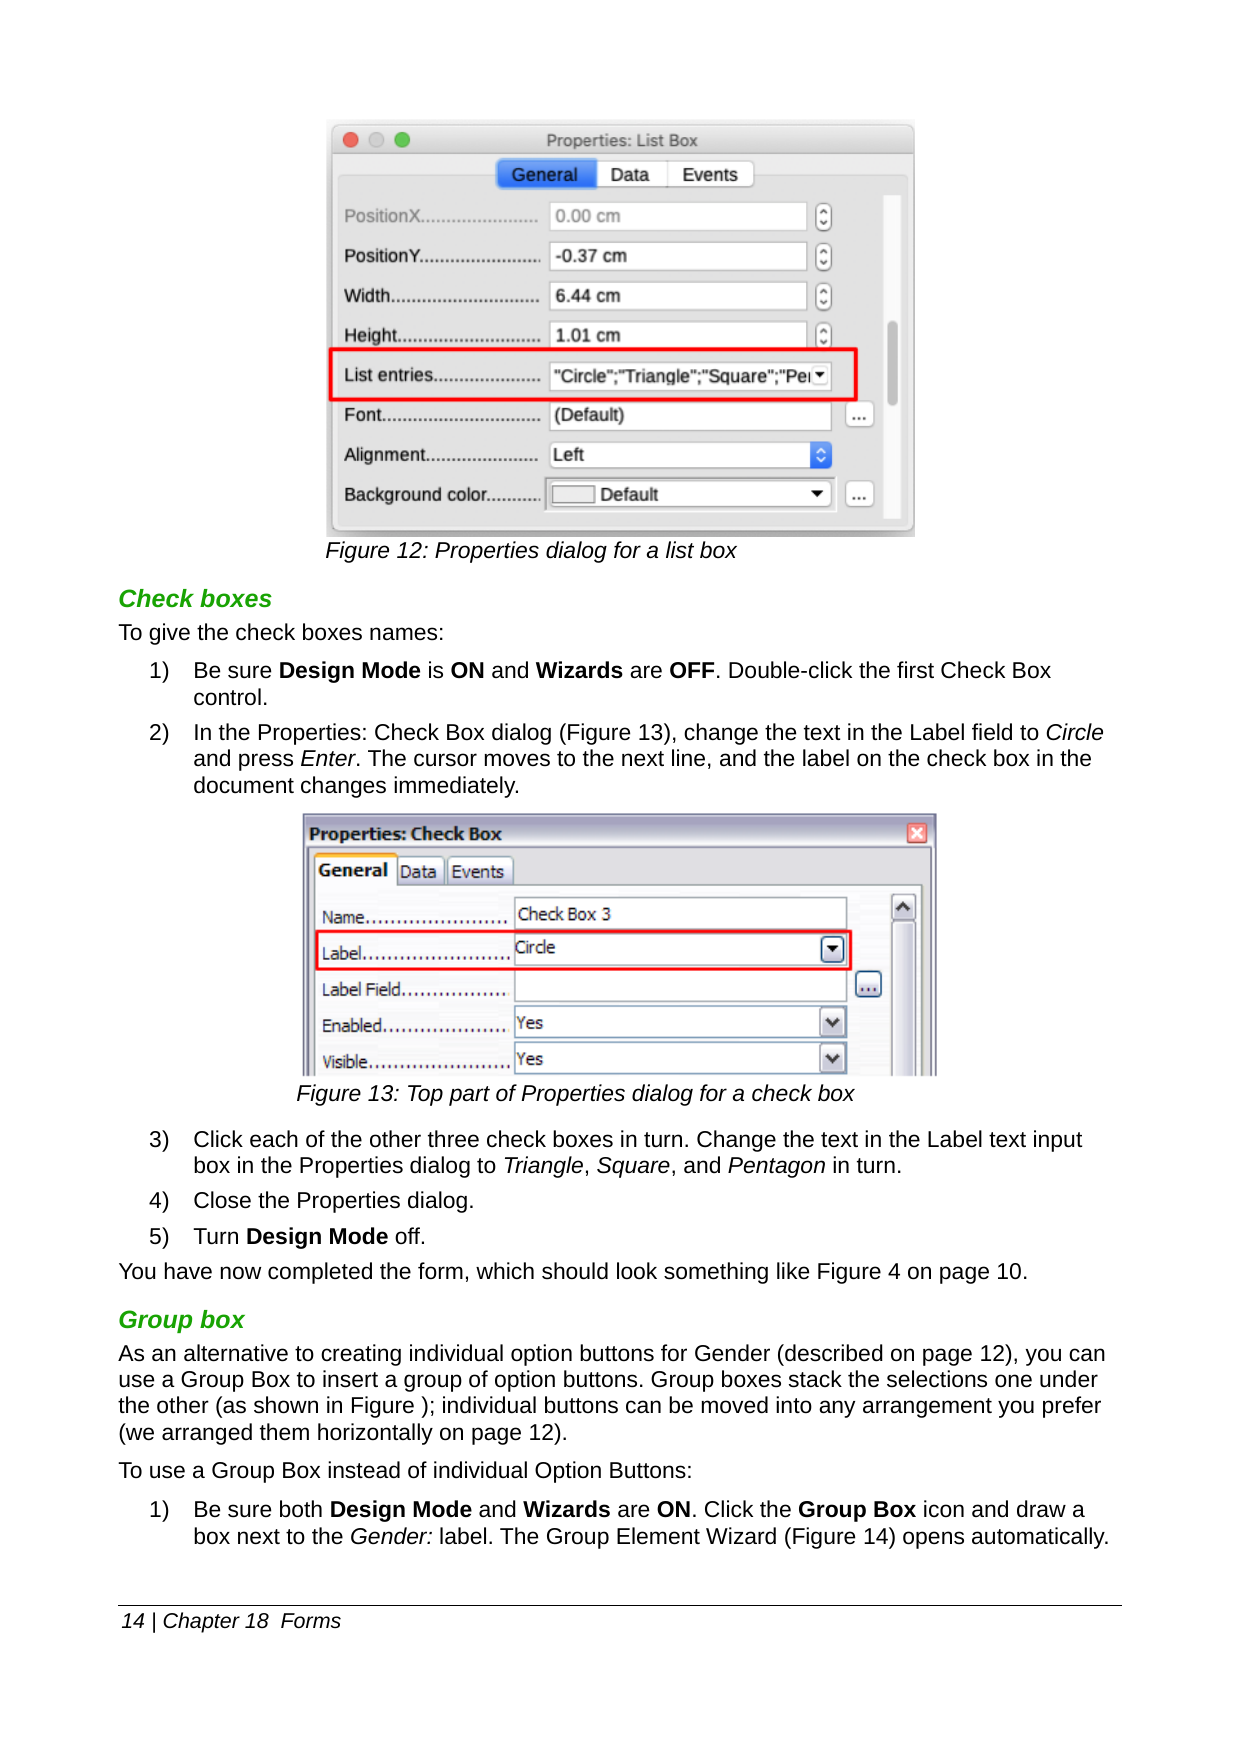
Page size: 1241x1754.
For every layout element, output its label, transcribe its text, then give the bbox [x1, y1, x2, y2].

text Figure 13: Top part of Properties dialog for a check box [296, 810, 944, 1107]
text To give the check boxes names: [118, 618, 1122, 645]
picture [325, 118, 915, 537]
list Close the Properties dialog. [169, 1187, 1122, 1214]
text You have now completed the form, which should look something like Figure 4 on page 10. [118, 1258, 1122, 1284]
picture [300, 810, 940, 1081]
list Be sure Design Mode is ON and Wizards are OFF. Double-click the first Check Box control. [169, 657, 1122, 710]
text To use a Group Box instead of individual Option Buttons: [118, 1457, 1122, 1484]
list Be sure both Design Mode and Wizards are ON. Click the Group Box icon and draw a box next to the Gender: label. The Group Element Wizard (Figure 14) opens automatically. [169, 1496, 1122, 1549]
subtitle Check boxes [118, 584, 1122, 613]
list Click each of the other three check boxes in turn. Change the text in the Label text input box in the Properties dialog to Triangle, Square, and Pentagon in turn. [169, 1126, 1122, 1178]
list Turn Design Mode off. [169, 1223, 1122, 1249]
subtitle Group box [118, 1305, 1122, 1333]
text Figure 12: Properties dialog for a list box [325, 537, 915, 563]
text As an alternative to creating individual option buttons for Gender (described on page 12), you can use a Group Box to insert a group of option buttons. Group boxes stack the selections one under the other (as shown in Figure ); individual buttons can be moved into any arrangement you prefer (we arranged them horizontally on page 12). [118, 1339, 1122, 1445]
list In the Properties: Check Box dialog (Figure 13), change the text in the Label field to Circle and press Enter. The cursor moves to the next line, and the label on the check box in the document changes immediately. [169, 719, 1122, 798]
